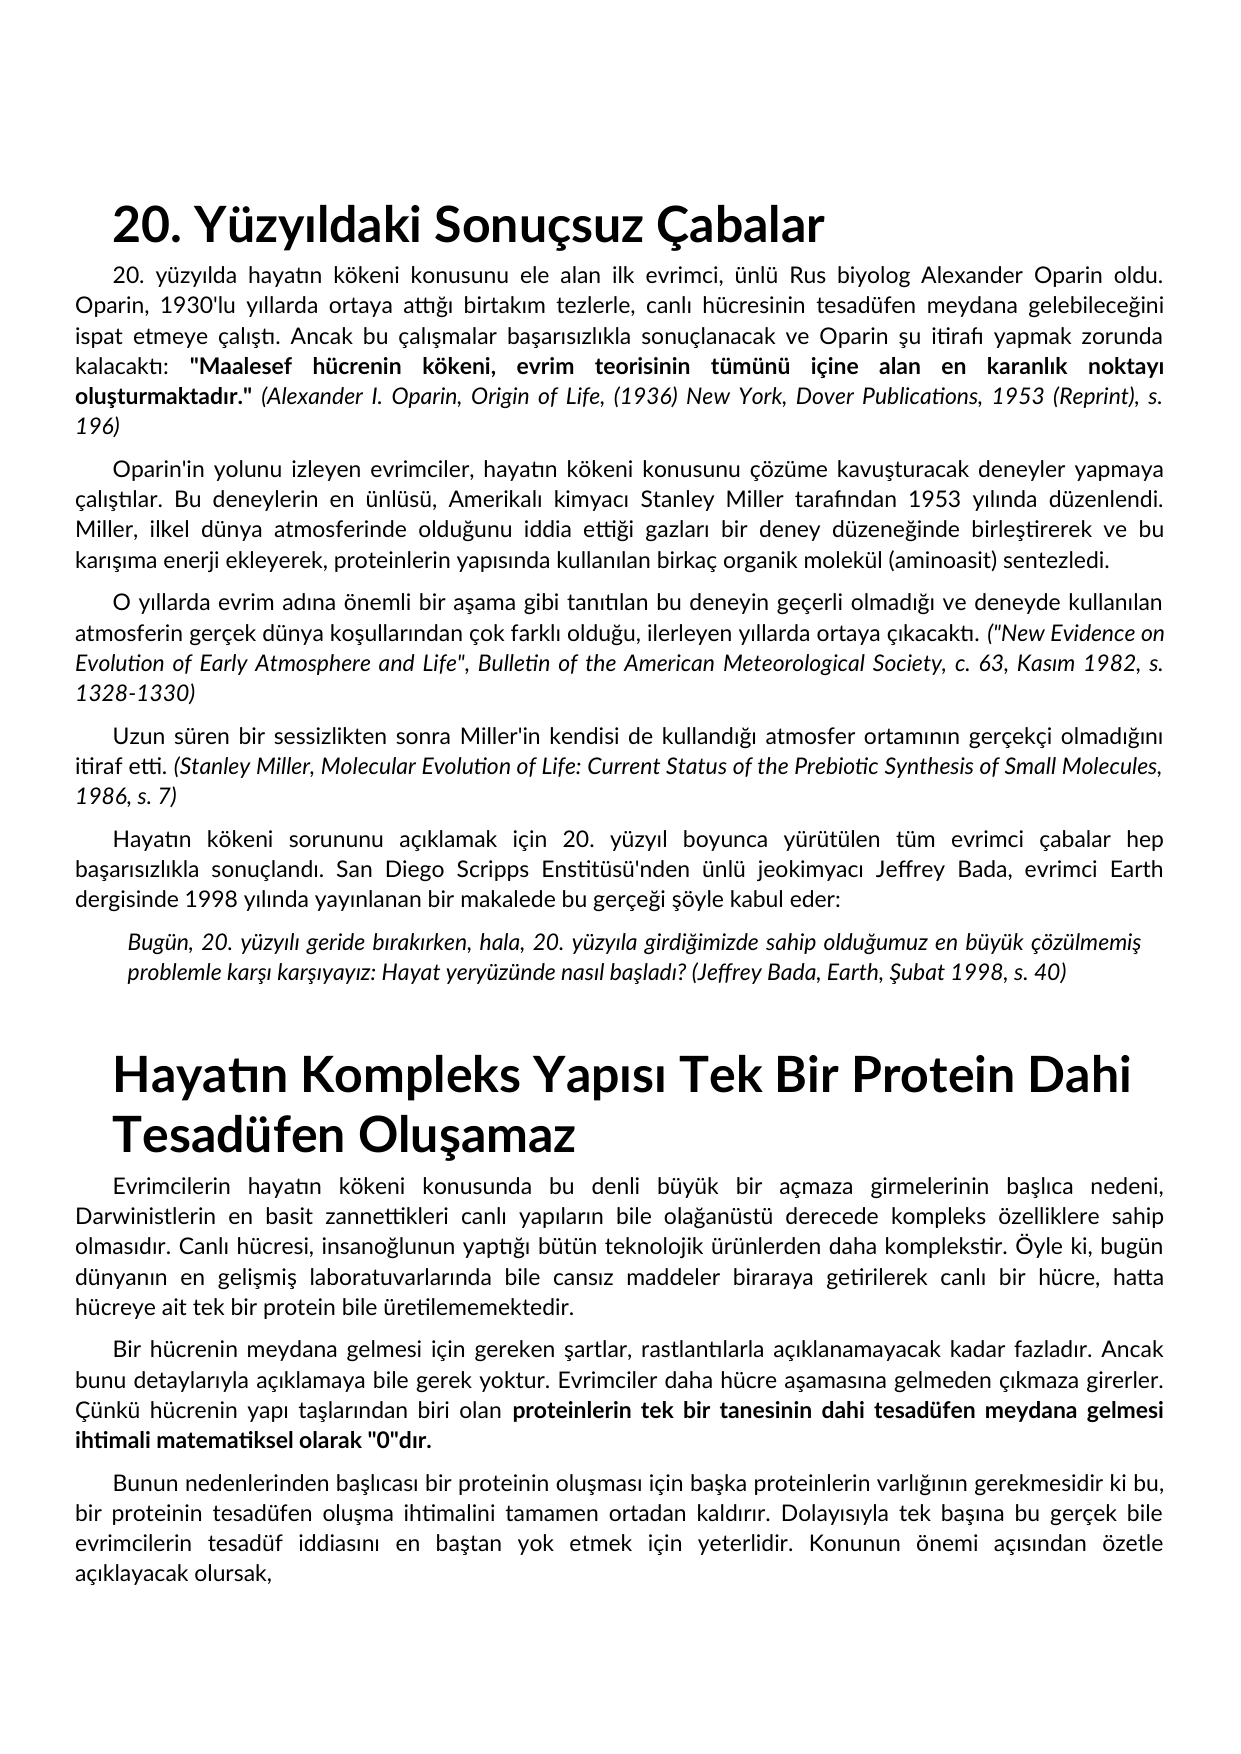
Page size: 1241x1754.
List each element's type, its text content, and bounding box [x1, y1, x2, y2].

text Bir hücrenin meydana gelmesi için gereken şartlar, rastlantılarla açıklanamayacak kadar fazladır. Ancak bunu detaylarıyla açıklamaya bile gerek yoktur. Evrimciler daha hücre aşamasına gelmeden çıkmaza girerler. Çünkü hücrenin yapı taşlarından biri olan proteinlerin tek bir tanesinin dahi tesadüfen meydana gelmesi ihtimali matematiksel olarak "0"dır. [75, 1335, 1165, 1453]
text Bugün, 20. yüzyılı geride bırakırken, hala, 20. yüzyıla girdiğimizde sahip olduğumuz en büyük çözülmemiş problemle karşı karşıyayız: Hayat yeryüzünde nasıl başladı? (Jeffrey Bada, Earth, Şubat 1998, s. 40) [127, 928, 1143, 985]
text Uzun süren bir sessizlikten sonra Miller'in kendisi de kullandığı atmosfer ortamının gerçekçi olmadığını itiraf etti. (Stanley Miller, Molecular Evolution of Life: Current Status of the Prebiotic Synthesis of Small Molecules, 1986, s. 7) [75, 721, 1165, 809]
text Hayatın kökeni sorununu açıklamak için 20. yüzyıl boyunca yürütülen tüm evrimci çabalar hep başarısızlıkla sonuçlandı. San Diego Scripps Enstitüsü'nden ünlü jeokimyacı Jeffrey Bada, evrimci Earth dergisinde 1998 yılında yayınlanan bir makalede bu gerçeği şöyle kabul eder: [75, 824, 1165, 912]
text O yıllarda evrim adına önemli bir aşama gibi tanıtılan bu deneyin geçerli olmadığı ve deneyde kullanılan atmosferin gerçek dünya koşullarından çok farklı olduğu, ilerleyen yıllarda ortaya çıkacaktı. ("New Evidence on Evolution of Early Atmosphere and Life", Bulletin of the American Meteorological Society, c. 63, Kasım 1982, s. 1328-1330) [75, 588, 1165, 706]
text 20. yüzyılda hayatın kökeni konusunu ele alan ilk evrimci, ünlü Rus biyolog Alexander Oparin oldu. Oparin, 1930'lu yıllarda ortaya attığı birtakım tezlerle, canlı hücresinin tesadüfen meydana gelebileceğini ispat etmeye çalıştı. Ancak bu çalışmalar başarısızlıkla sonuçlanacak ve Oparin şu itirafı yapmak zorunda kalacaktı: "Maalesef hücrenin kökeni, evrim teorisinin tümünü içine alan en karanlık noktayı oluşturmaktadır." (Alexander I. Oparin, Origin of Life, (1936) New York, Dover Publications, 1953 (Reprint), s. 196) [75, 261, 1165, 439]
subtitle Hayatın Kompleks Yapısı Tek Bir Protein Dahi Tesadüfen Oluşamaz [112, 1043, 1165, 1163]
text Evrimcilerin hayatın kökeni konusunda bu denli büyük bir açmaza girmelerinin başlıca nedeni, Darwinistlerin en basit zannettikleri canlı yapıların bile olağanüstü derecede kompleks özelliklere sahip olmasıdır. Canlı hücresi, insanoğlunun yaptığı bütün teknolojik ürünlerden daha komplekstir. Öyle ki, bugün dünyanın en gelişmiş laboratuvarlarında bile cansız maddeler biraraya getirilerek canlı bir hücre, hatta hücreye ait tek bir protein bile üretilememektedir. [75, 1172, 1165, 1320]
subtitle 20. Yüzyıldaki Sonuçsuz Çabalar [112, 193, 1165, 253]
text Bunun nedenlerinden başlıcası bir proteinin oluşması için başka proteinlerin varlığının gerekmesidir ki bu, bir proteinin tesadüfen oluşma ihtimalini tamamen ortadan kaldırır. Dolayısıyla tek başına bu gerçek bile evrimcilerin tesadüf iddiasını en baştan yok etmek için yeterlidir. Konunun önemi açısından özetle açıklayacak olursak, [75, 1468, 1165, 1587]
text Oparin'in yolunu izleyen evrimciler, hayatın kökeni konusunu çözüme kavuşturacak deneyler yapmaya çalıştılar. Bu deneylerin en ünlüsü, Amerikalı kimyacı Stanley Miller tarafından 1953 yılında düzenlendi. Miller, ilkel dünya atmosferinde olduğunu iddia ettiği gazları bir deney düzeneğinde birleştirerek ve bu karışıma enerji ekleyerek, proteinlerin yapısında kullanılan birkaç organik molekül (aminoasit) sentezledi. [75, 455, 1165, 573]
